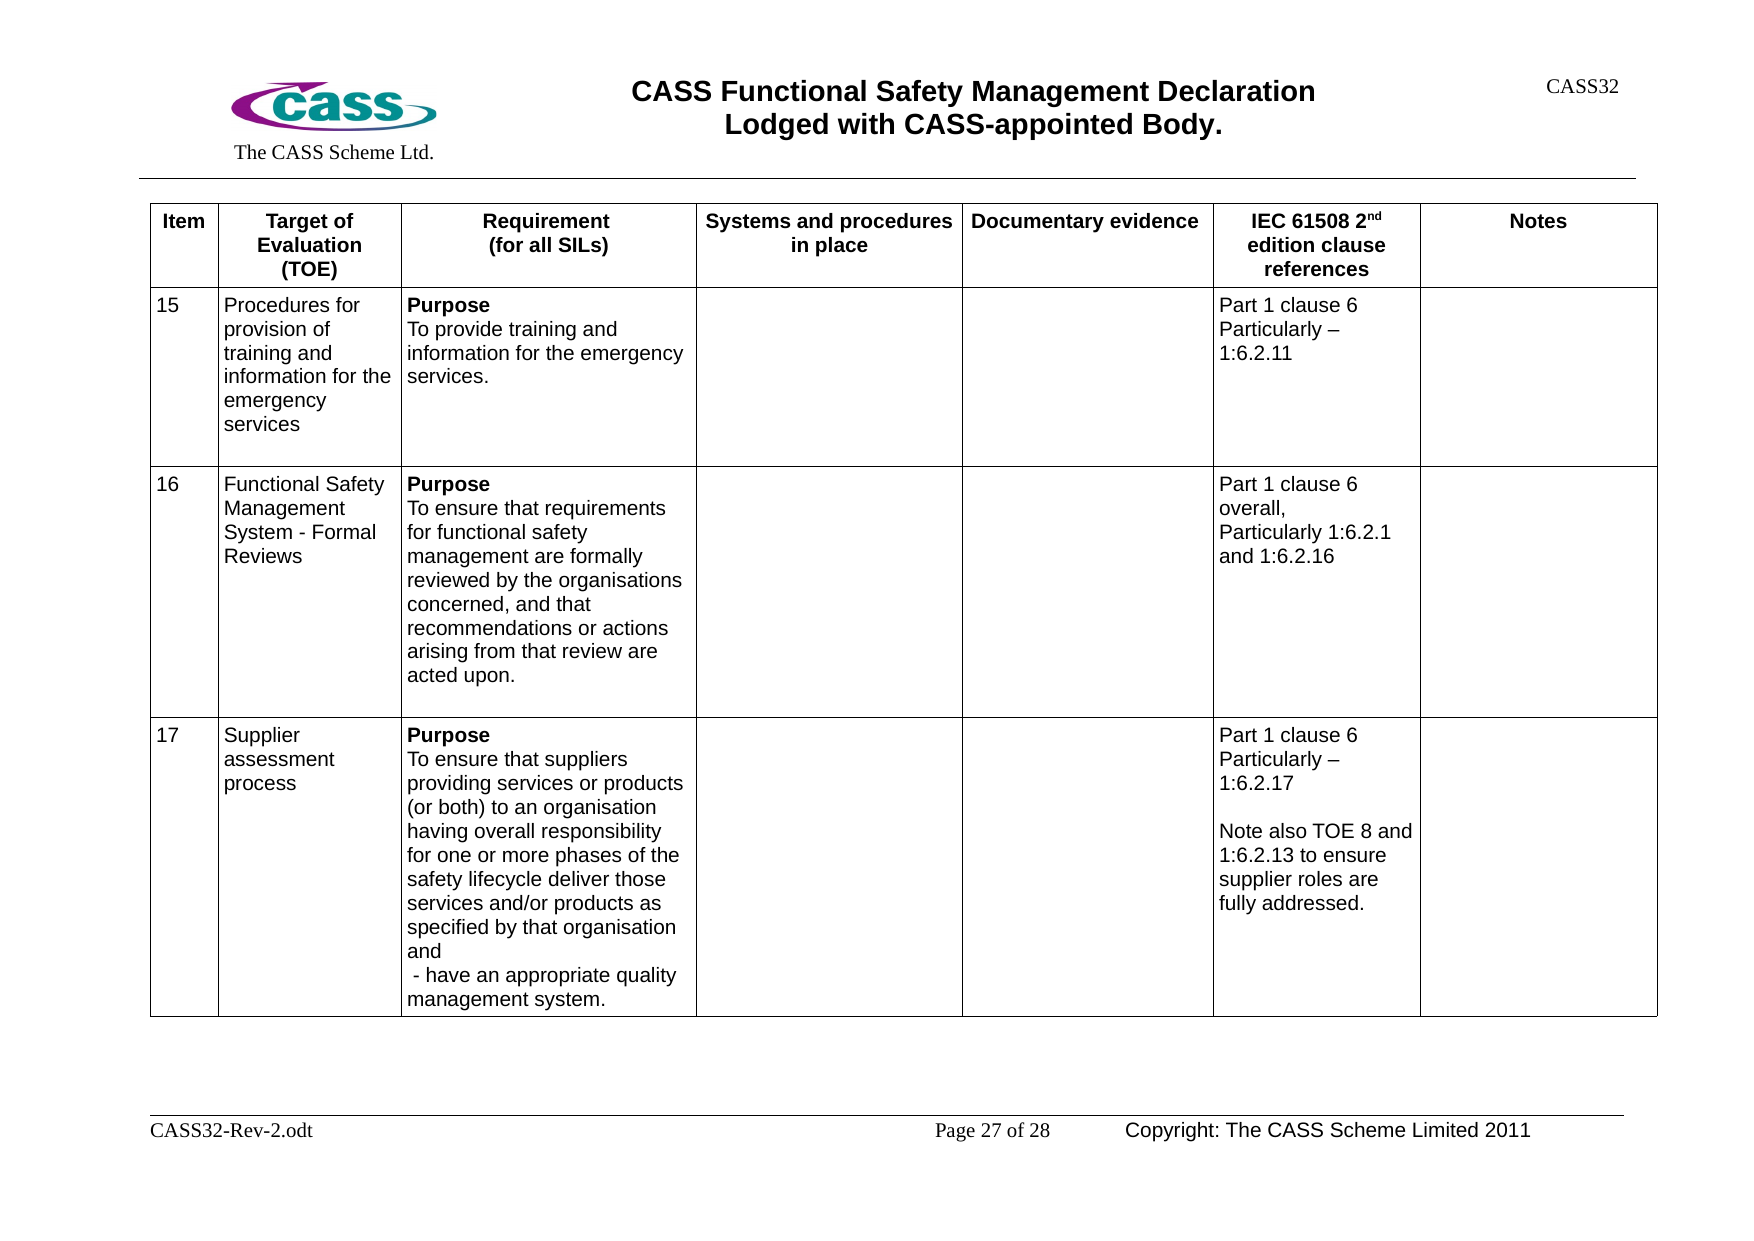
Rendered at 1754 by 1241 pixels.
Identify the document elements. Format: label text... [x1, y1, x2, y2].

table_cell Purpose To ensure that suppliers providing services or products (or both) to an organisation having overall responsibility for one or more phases of the safety lifecycle deliver those services and/or products as specified by that organisation and - have an appropriate quality management system. [402, 718, 696, 1016]
table_cell Part 1 clause 6 Particularly – 1:6.2.11 [1214, 288, 1420, 466]
table_cell [963, 288, 1213, 466]
table_header Notes [1421, 204, 1657, 287]
table_cell [963, 718, 1213, 1016]
table_cell [1421, 467, 1657, 717]
picture [231, 82, 437, 131]
table_cell Purpose To ensure that requirements for functional safety management are formally reviewed by the organisations concerned, and that recommendations or actions arising from that review are acted upon. [402, 467, 696, 717]
table_header Item [151, 204, 218, 287]
table_cell [697, 718, 962, 1016]
table_cell [963, 467, 1213, 717]
table_cell Functional Safety Management System - Formal Reviews [219, 467, 401, 717]
table_cell [697, 467, 962, 717]
table_header Requirement (for all SILs) [402, 204, 696, 287]
table_cell Part 1 clause 6 Particularly – 1:6.2.17 Note also TOE 8 and 1:6.2.13 to ensure supplier roles are fully addressed. [1214, 718, 1420, 1016]
table_cell Supplier assessment process [219, 718, 401, 1016]
table_cell [1421, 718, 1657, 1016]
table_cell Procedures for provision of training and information for the emergency services [219, 288, 401, 466]
table_header IEC 61508 2nd edition clause references [1214, 204, 1420, 287]
table_header Target of Evaluation (TOE) [219, 204, 401, 287]
table_cell 16 [151, 467, 218, 717]
table_cell [697, 288, 962, 466]
table_cell 17 [151, 718, 218, 1016]
table_cell [1421, 288, 1657, 466]
table_cell Part 1 clause 6 overall, Particularly 1:6.2.1 and 1:6.2.16 [1214, 467, 1420, 717]
table_header Documentary evidence [963, 204, 1213, 287]
table_header Systems and procedures in place [697, 204, 962, 287]
table_cell Purpose To provide training and information for the emergency services. [402, 288, 696, 466]
table_cell 15 [151, 288, 218, 466]
